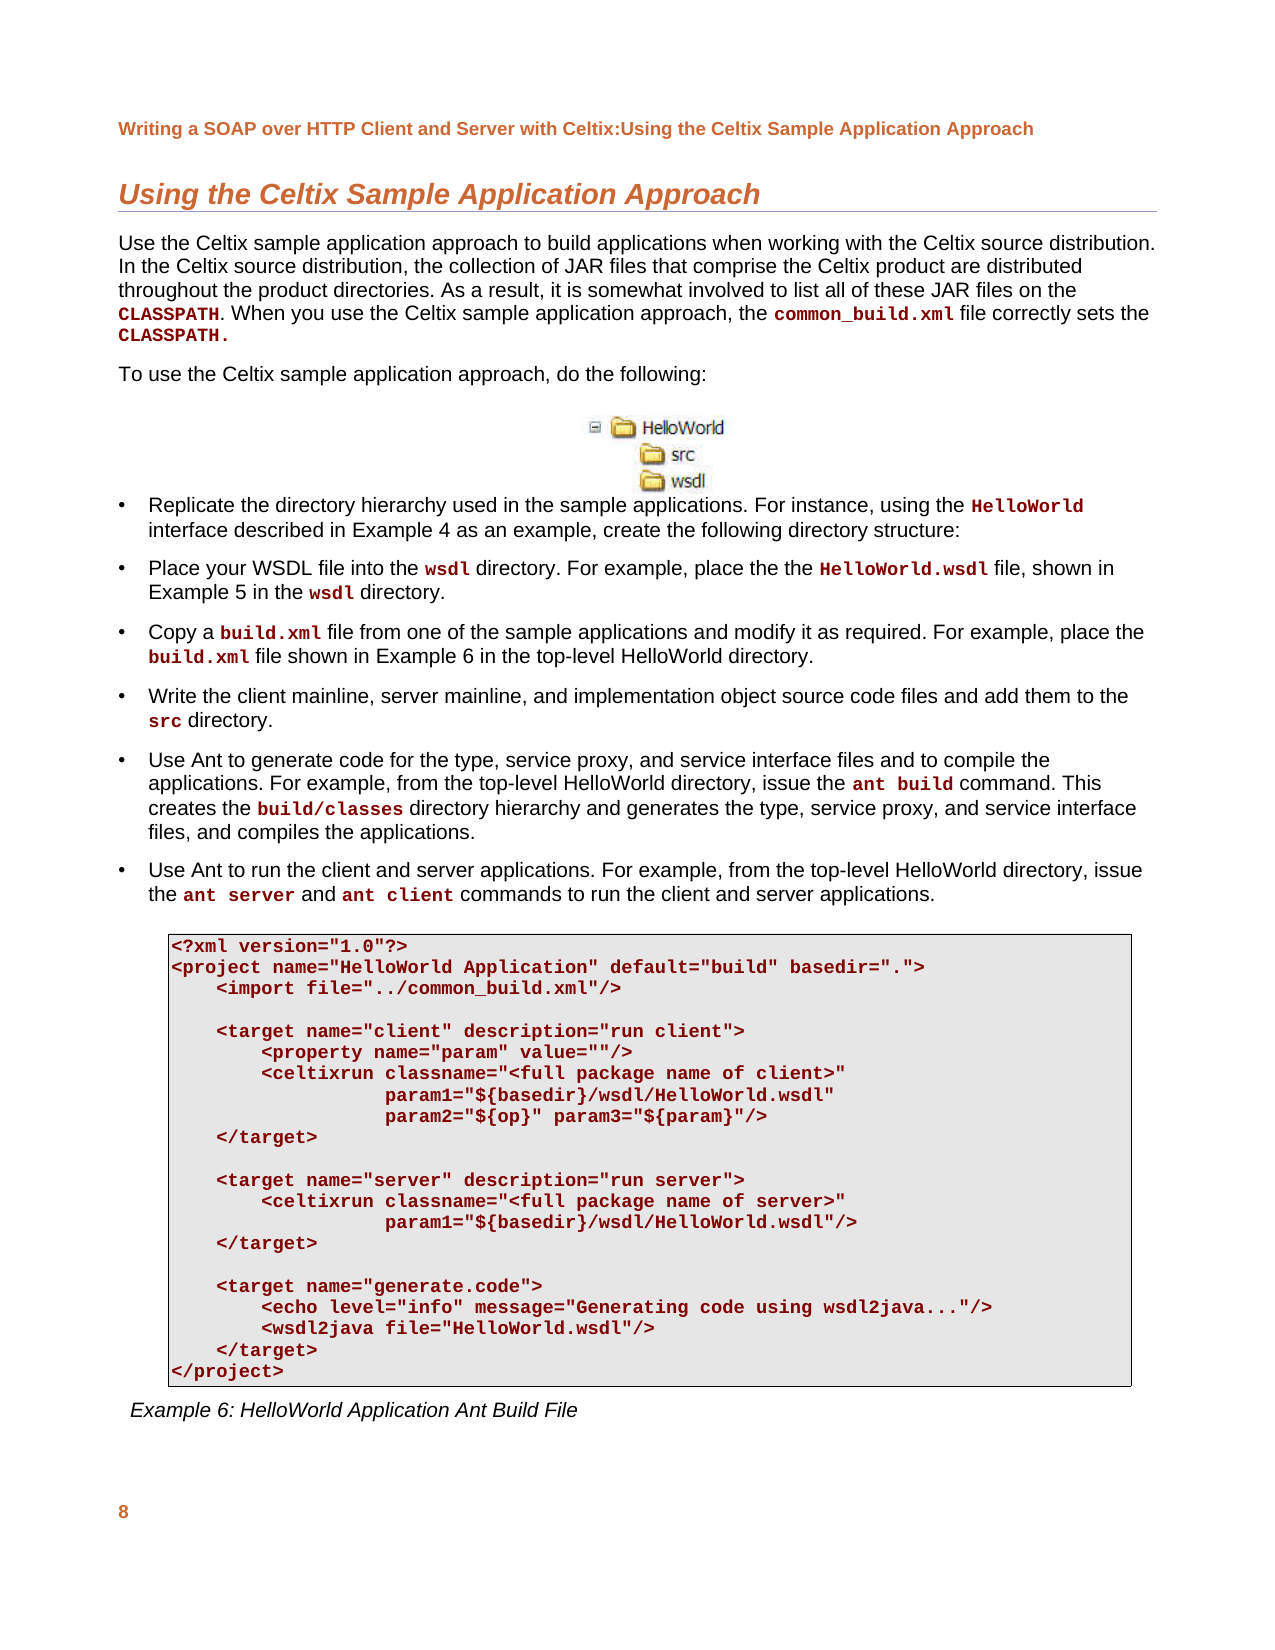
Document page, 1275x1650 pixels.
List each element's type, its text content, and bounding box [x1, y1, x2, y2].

text <celtixrun classname="<full package name of server>" [169, 1188, 1131, 1210]
text </project> [169, 1358, 1131, 1386]
subtitle Using the Celtix Sample Application Approach [118, 178, 1157, 211]
picture [572, 415, 741, 494]
text param1="${basedir}/wsdl/HelloWorld.wsdl" [169, 1082, 1131, 1103]
text Use the Celtix sample application approach to build applications when working with the Celtix source distribution. In the Celtix source distribution, the collection of JAR files that comprise the Celtix product are distributed throughout the product directories. As a result, it is somewhat involved to list all of these JAR files on the CLASSPATH. When you use the Celtix sample application approach, the common_build.xml file correctly sets the CLASSPATH. [118, 232, 1157, 347]
text </target> [169, 1337, 1131, 1358]
text <target name="client" description="run client"> [169, 1018, 1131, 1040]
text <?xml version="1.0"?> [169, 935, 1131, 955]
text To use the Celtix sample application approach, do the following: [118, 362, 1157, 385]
text <property name="param" value=""/> [169, 1040, 1131, 1061]
text <wsdl2java file="HelloWorld.wsdl"/> [169, 1316, 1131, 1337]
list Write the client mainline, server mainline, and implementation object source code files and add them to the src directory. [118, 684, 1157, 733]
text param1="${basedir}/wsdl/HelloWorld.wsdl"/> [169, 1210, 1131, 1231]
text Example 6: HelloWorld Application Ant Build File [130, 1398, 1169, 1422]
list Replicate the directory hierarchy used in the sample applications. For instance, using the HelloWorld interface described in Example 4 as an example, create the following directory structure: [118, 400, 1157, 541]
text </target> [169, 1231, 1131, 1252]
list Use Ant to generate code for the type, service proxy, and service interface files and to compile the applications. For example, from the top-level HelloWorld directory, issue the ant build command. This creates the build/classes directory hierarchy and generates the type, service proxy, and service interface files, and compiles the applications. [118, 748, 1157, 844]
text <target name="server" description="run server"> [169, 1167, 1131, 1188]
list Copy a build.xml file from one of the sample applications and modify it as required. For example, place the build.xml file shown in Example 6 in the top-level HelloWorld directory. [118, 620, 1157, 669]
list Place your WSDL file into the wsdl directory. For example, place the the HelloWorld.wsdl file, shown in Example 5 in the wsdl directory. [118, 556, 1157, 605]
text </target> [169, 1125, 1131, 1146]
list Use Ant to run the client and server applications. For example, from the top-level HelloWorld directory, issue the ant server and ant client commands to run the client and server applications. [118, 859, 1157, 907]
text <target name="generate.code"> [169, 1273, 1131, 1295]
text <celtixrun classname="<full package name of client>" [169, 1061, 1131, 1082]
text param2="${op}" param3="${param}"/> [169, 1103, 1131, 1125]
text <echo level="info" message="Generating code using wsdl2java..."/> [169, 1295, 1131, 1316]
text <import file="../common_build.xml"/> [169, 976, 1131, 997]
text <project name="HelloWorld Application" default="build" basedir="."> [169, 955, 1131, 976]
